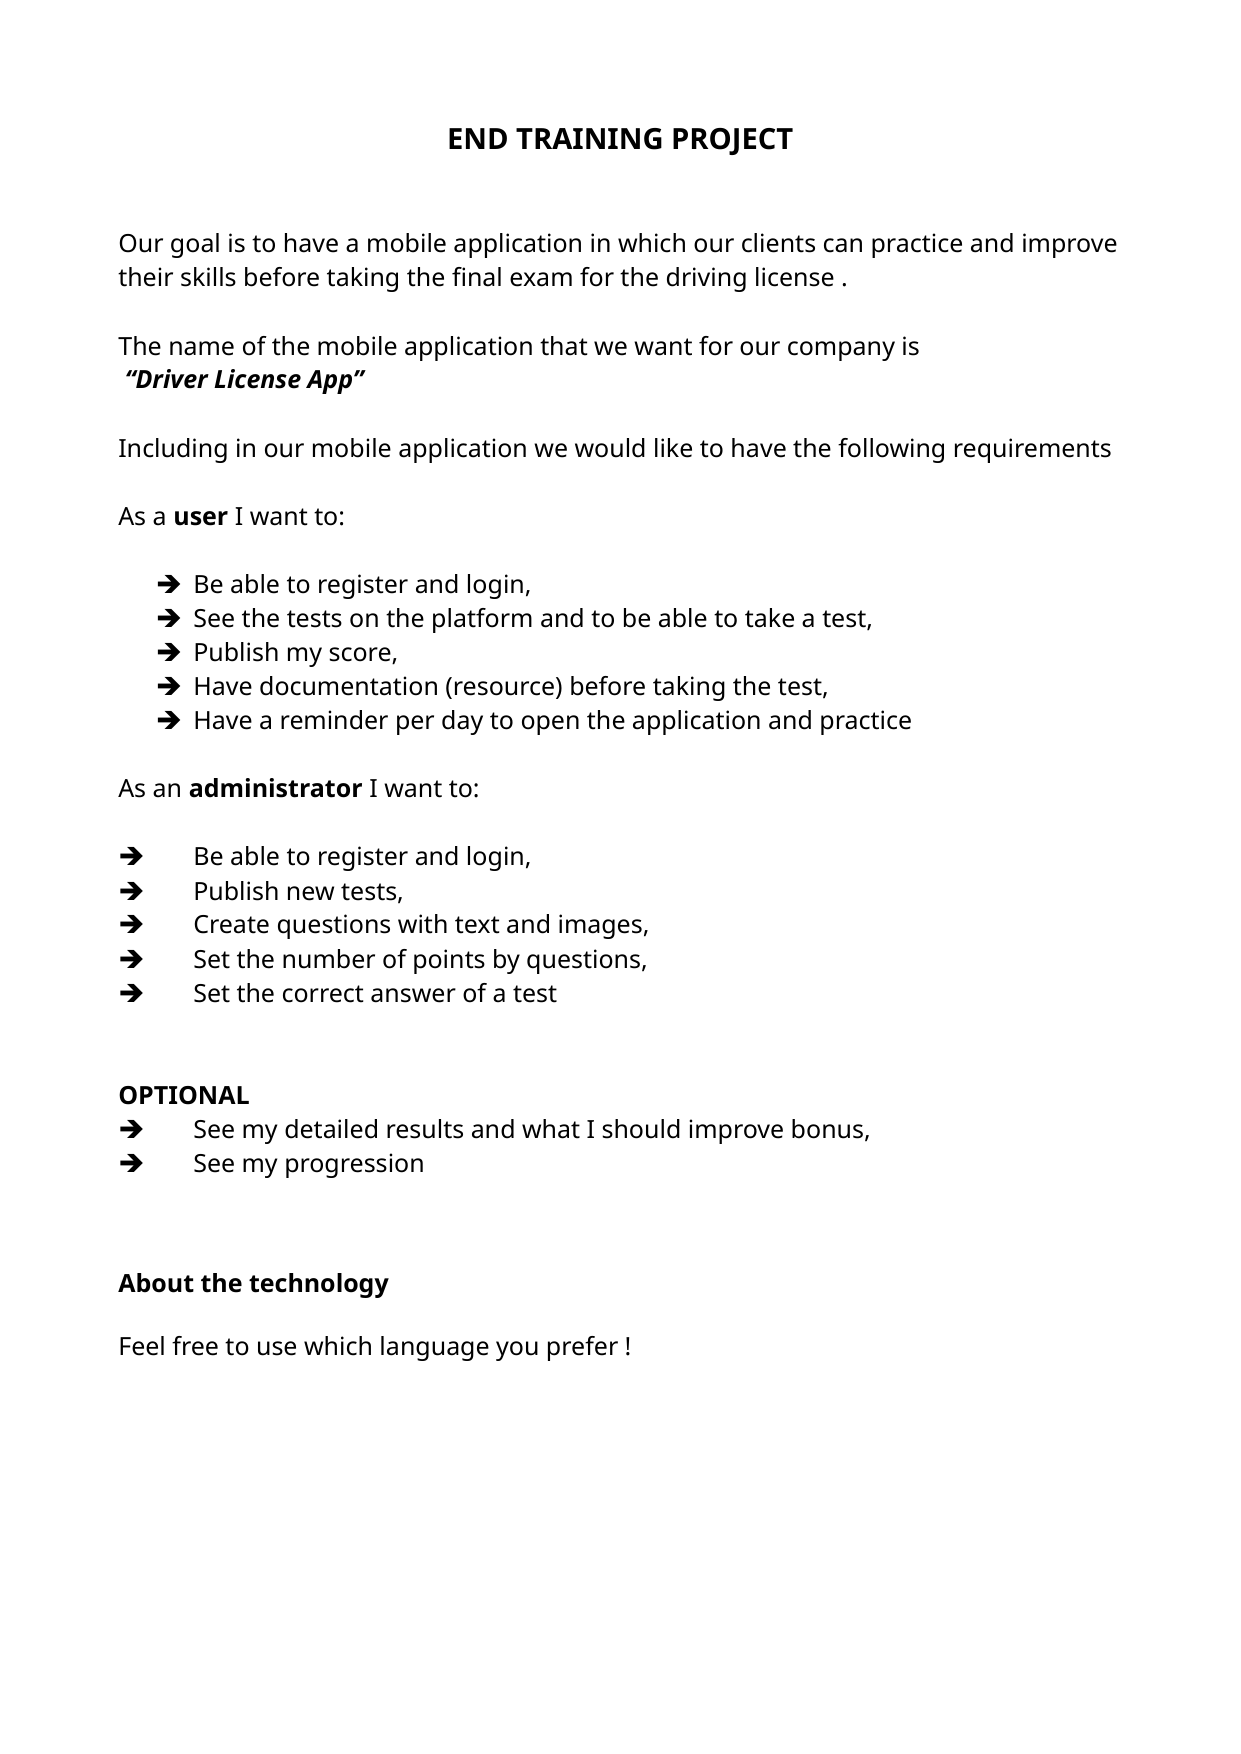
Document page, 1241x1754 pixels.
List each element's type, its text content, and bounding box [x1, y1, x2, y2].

list Publish my score, [156, 635, 1122, 669]
text “Driver License App” [118, 362, 1122, 396]
list Be able to register and login, [156, 567, 1122, 601]
text As an administrator I want to: [118, 771, 1091, 805]
list Be able to register and login, [118, 839, 1091, 873]
list Have a reminder per day to open the application and practice [156, 703, 1122, 737]
list See my progression [118, 1146, 1091, 1180]
list See the tests on the platform and to be able to take a test, [156, 601, 1122, 635]
text About the technology [118, 1266, 1091, 1300]
list Set the correct answer of a test [118, 975, 1091, 1009]
text The name of the mobile application that we want for our company is [118, 328, 1122, 362]
list Create questions with text and images, [118, 907, 1091, 941]
list Have documentation (resource) before taking the test, [156, 669, 1122, 703]
text END TRAINING PROJECT [118, 118, 1122, 158]
text As a user I want to: [118, 498, 1122, 532]
list Set the number of points by questions, [118, 941, 1091, 975]
list See my detailed results and what I should improve bonus, [118, 1112, 1091, 1146]
text Feel free to use which language you prefer ! [118, 1329, 1091, 1363]
text OPTIONAL [118, 1077, 1091, 1112]
text Including in our mobile application we would like to have the following requirements [118, 430, 1122, 464]
text Our goal is to have a mobile application in which our clients can practice and improve their skills before taking the final exam for the driving license . [118, 226, 1122, 294]
list Publish new tests, [118, 873, 1091, 907]
